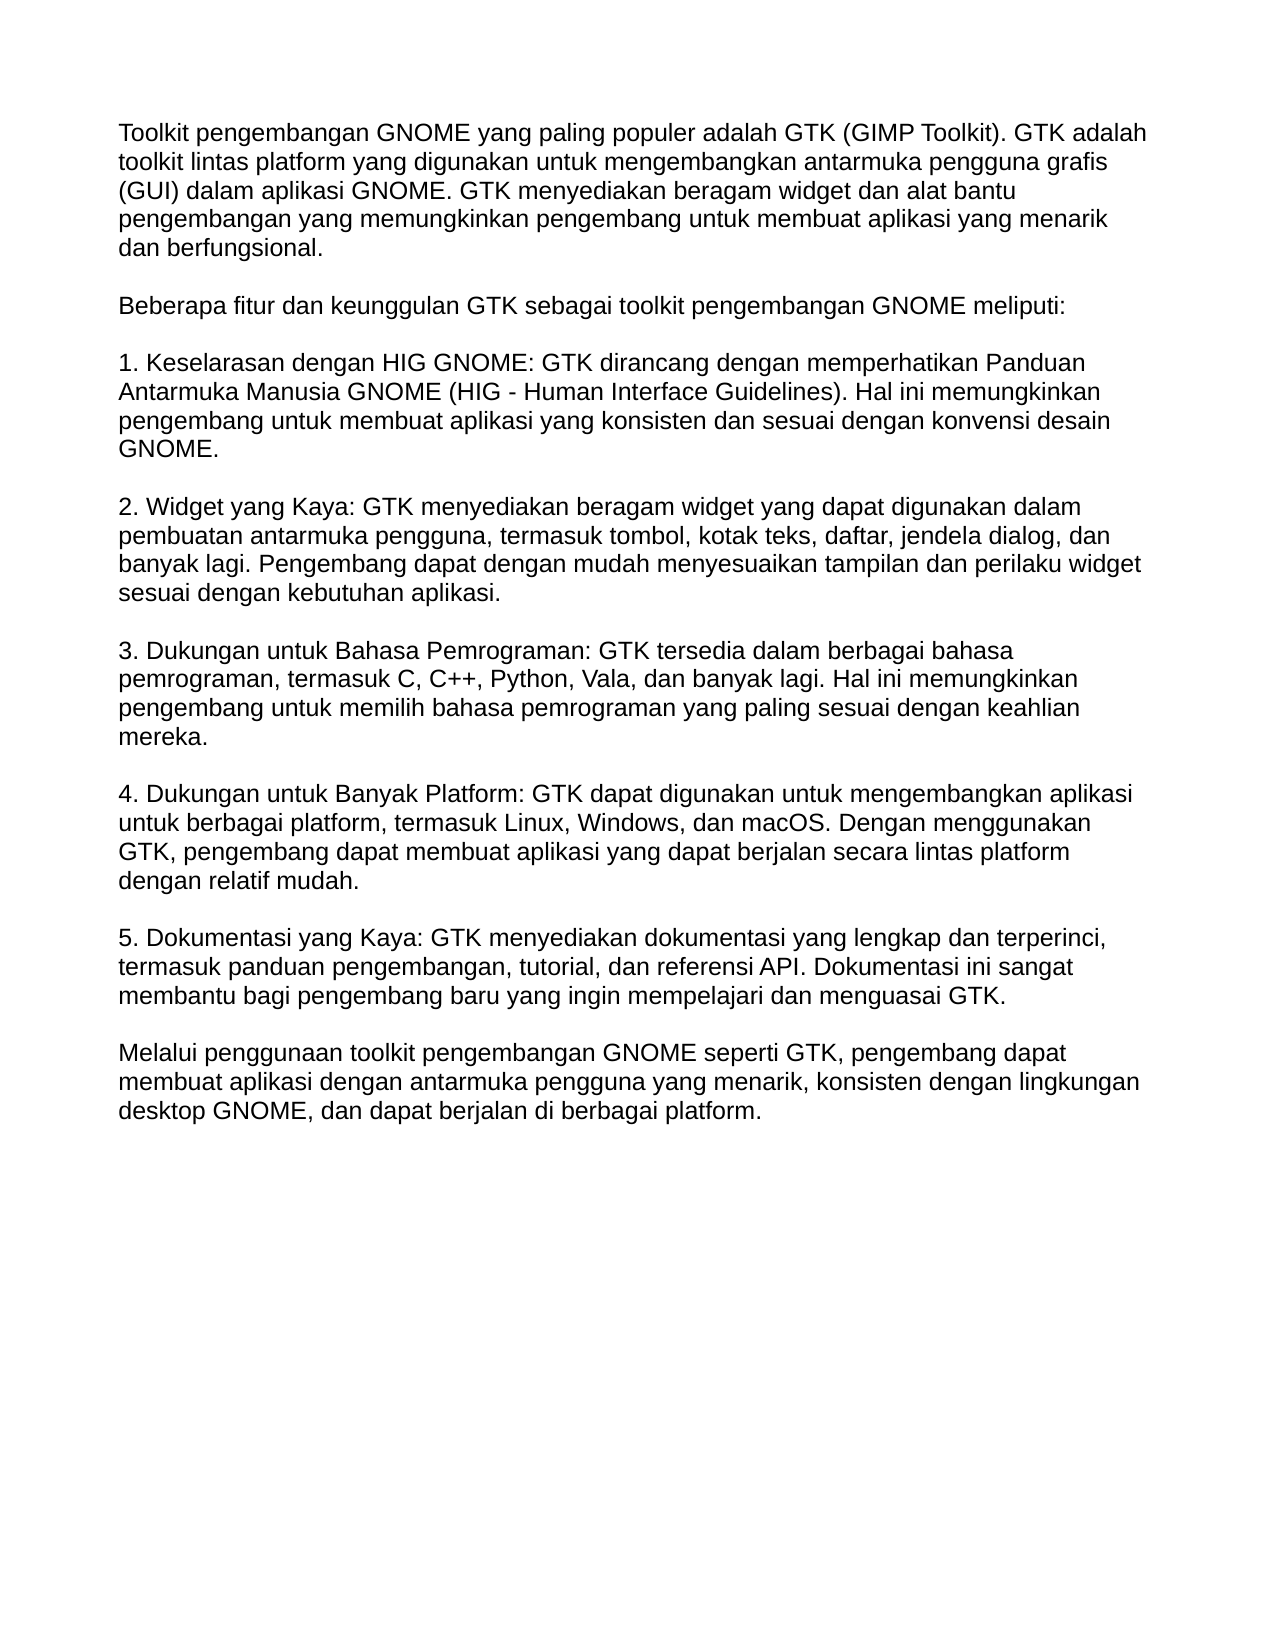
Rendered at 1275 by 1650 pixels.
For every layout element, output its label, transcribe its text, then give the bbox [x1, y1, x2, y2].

text Toolkit pengembangan GNOME yang paling populer adalah GTK (GIMP Toolkit). GTK adalah toolkit lintas platform yang digunakan untuk mengembangkan antarmuka pengguna grafis (GUI) dalam aplikasi GNOME. GTK menyediakan beragam widget dan alat bantu pengembangan yang memungkinkan pengembang untuk membuat aplikasi yang menarik dan berfungsional. [118, 118, 1157, 262]
text 2. Widget yang Kaya: GTK menyediakan beragam widget yang dapat digunakan dalam pembuatan antarmuka pengguna, termasuk tombol, kotak teks, daftar, jendela dialog, dan banyak lagi. Pengembang dapat dengan mudah menyesuaikan tampilan dan perilaku widget sesuai dengan kebutuhan aplikasi. [118, 492, 1157, 607]
text Beberapa fitur dan keunggulan GTK sebagai toolkit pengembangan GNOME meliputi: [118, 291, 1157, 319]
text 5. Dokumentasi yang Kaya: GTK menyediakan dokumentasi yang lengkap dan terperinci, termasuk panduan pengembangan, tutorial, dan referensi API. Dokumentasi ini sangat membantu bagi pengembang baru yang ingin mempelajari dan menguasai GTK. [118, 923, 1157, 1009]
text 3. Dukungan untuk Bahasa Pemrograman: GTK tersedia dalam berbagai bahasa pemrograman, termasuk C, C++, Python, Vala, dan banyak lagi. Hal ini memungkinkan pengembang untuk memilih bahasa pemrograman yang paling sesuai dengan keahlian mereka. [118, 636, 1157, 751]
text 4. Dukungan untuk Banyak Platform: GTK dapat digunakan untuk mengembangkan aplikasi untuk berbagai platform, termasuk Linux, Windows, dan macOS. Dengan menggunakan GTK, pengembang dapat membuat aplikasi yang dapat berjalan secara lintas platform dengan relatif mudah. [118, 779, 1157, 894]
text 1. Keselarasan dengan HIG GNOME: GTK dirancang dengan memperhatikan Panduan Antarmuka Manusia GNOME (HIG - Human Interface Guidelines). Hal ini memungkinkan pengembang untuk membuat aplikasi yang konsisten dan sesuai dengan konvensi desain GNOME. [118, 348, 1157, 463]
text Melalui penggunaan toolkit pengembangan GNOME seperti GTK, pengembang dapat membuat aplikasi dengan antarmuka pengguna yang menarik, konsisten dengan lingkungan desktop GNOME, dan dapat berjalan di berbagai platform. [118, 1038, 1157, 1124]
